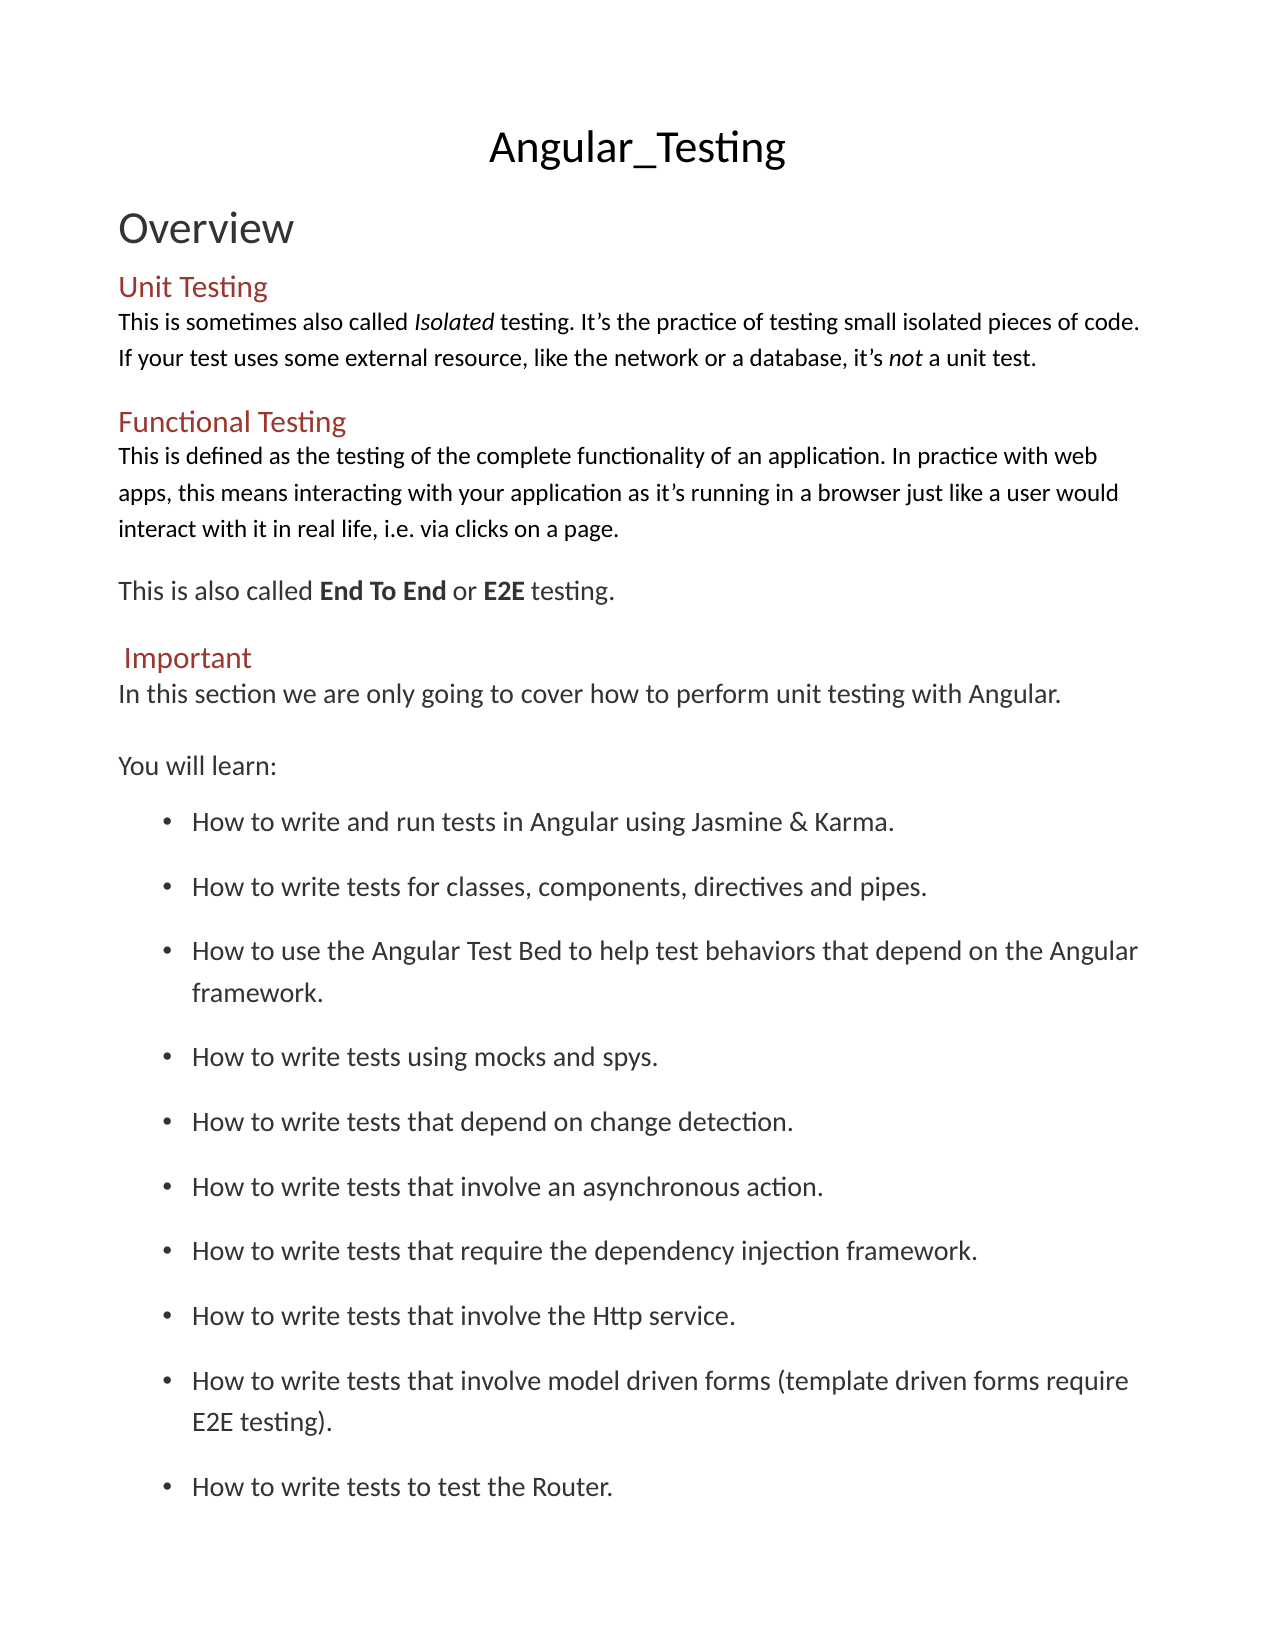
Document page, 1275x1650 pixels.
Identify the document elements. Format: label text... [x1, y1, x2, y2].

list How to write tests that depend on change detection. [162, 1104, 1157, 1138]
text This is sometimes also called Isolated testing. It’s the practice of testing small isolated pieces of code. If your test uses some external resource, like the network or a database, it’s not a unit test. [118, 306, 1157, 373]
subtitle Functional Testing [118, 402, 1157, 440]
text Angular_Testing [118, 118, 1157, 174]
subtitle Overview [118, 199, 1157, 255]
list How to write tests that involve the Http service. [162, 1298, 1157, 1332]
text In this section we are only going to cover how to perform unit testing with Angular. [118, 676, 1157, 711]
list How to write tests that involve model driven forms (template driven forms require E2E testing). [162, 1363, 1157, 1438]
text This is also called End To End or E2E testing. [118, 573, 1157, 608]
list How to write tests using mocks and spys. [162, 1039, 1157, 1074]
text This is defined as the testing of the complete functionality of an application. In practice with web apps, this means interacting with your application as it’s running in a browser just like a user would interact with it in real life, i.e. via clicks on a page. [118, 440, 1157, 544]
list How to use the Angular Test Bed to help test behaviors that depend on the Angular framework. [162, 933, 1157, 1009]
text Important [118, 638, 1157, 676]
text You will learn: [118, 748, 1157, 783]
list How to write and run tests in Angular using Jasmine & Karma. [162, 804, 1157, 838]
list How to write tests for classes, components, directives and pipes. [162, 869, 1157, 903]
list How to write tests that require the dependency injection framework. [162, 1233, 1157, 1268]
subtitle Unit Testing [118, 267, 1157, 306]
list How to write tests to test the Router. [162, 1469, 1157, 1503]
list How to write tests that involve an asynchronous action. [162, 1169, 1157, 1203]
